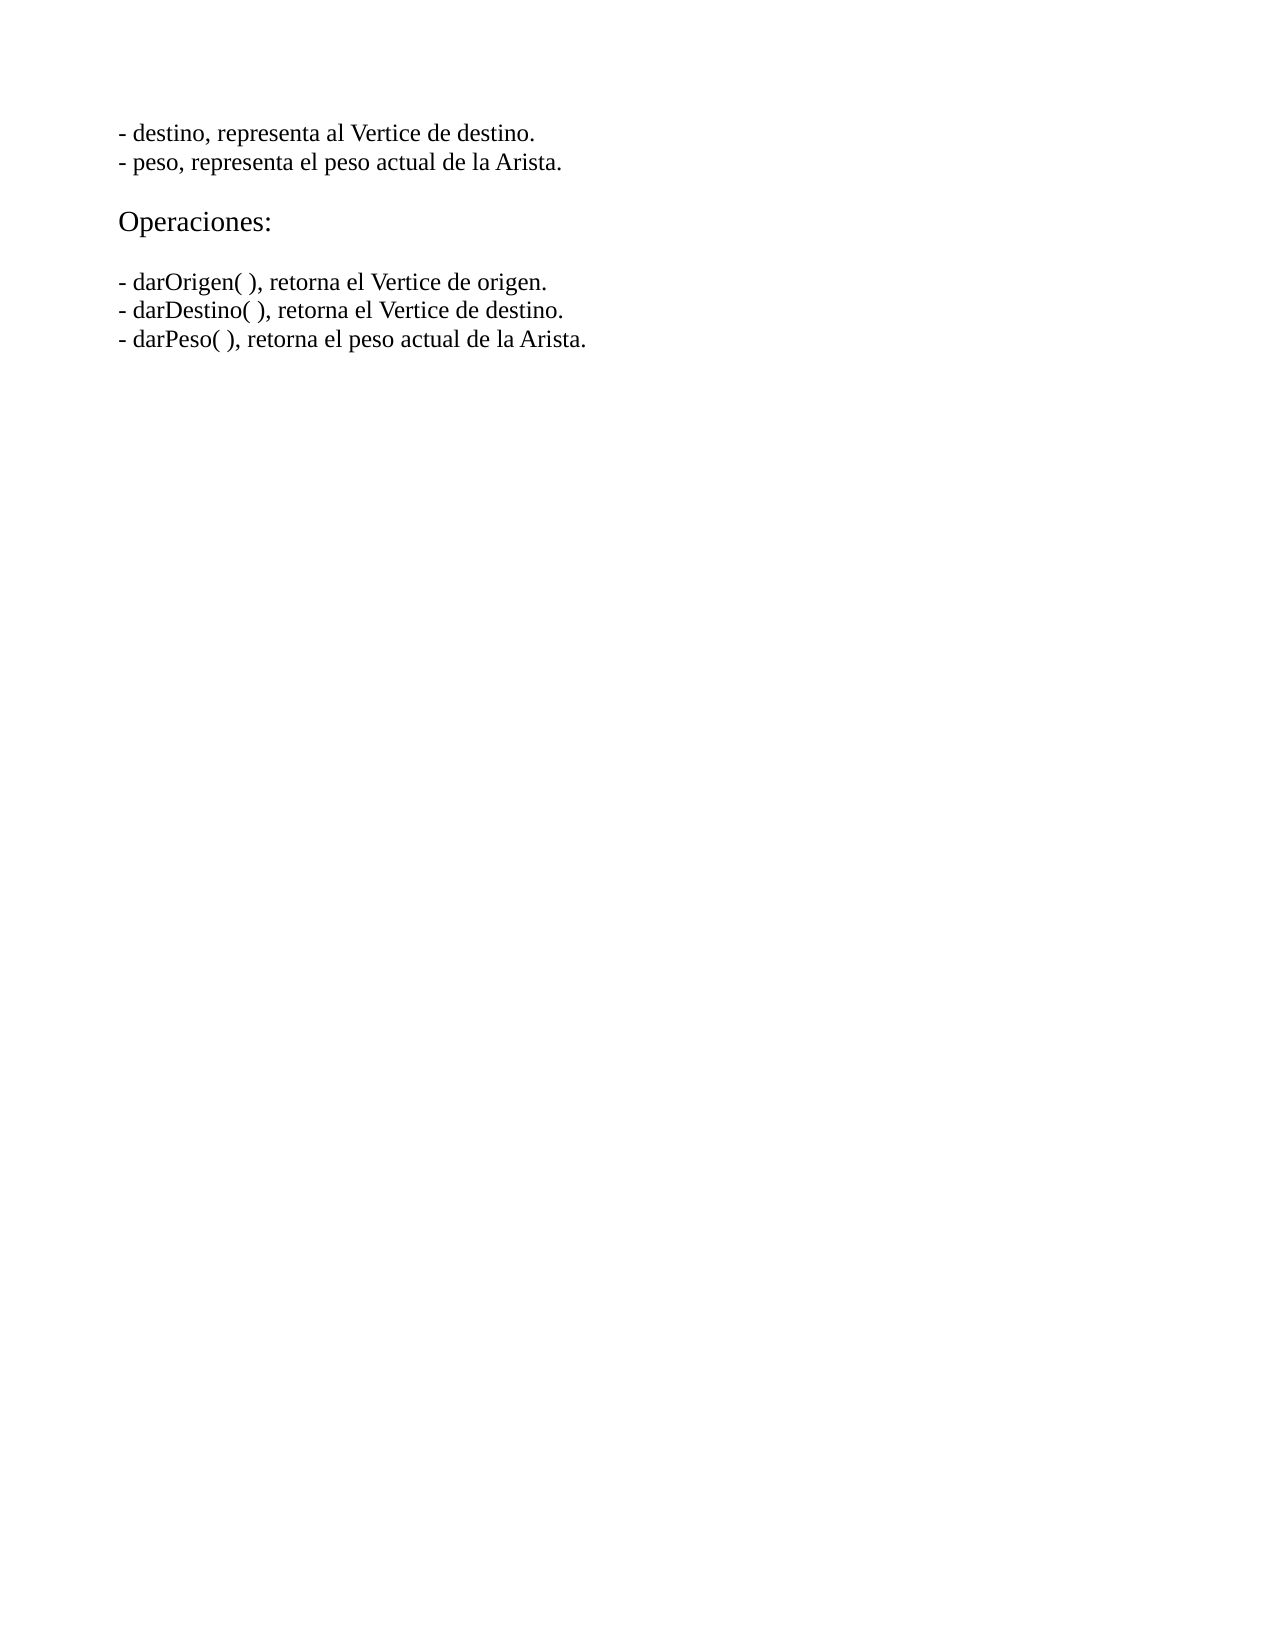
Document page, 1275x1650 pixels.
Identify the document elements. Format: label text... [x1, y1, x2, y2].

text - darOrigen( ), retorna el Vertice de origen. [118, 267, 1157, 295]
text - darDestino( ), retorna el Vertice de destino. [118, 295, 1157, 324]
text - darPeso( ), retorna el peso actual de la Arista. [118, 324, 1157, 353]
text Operaciones: [118, 204, 1157, 238]
text - destino, representa al Vertice de destino. [118, 118, 1157, 147]
text - peso, representa el peso actual de la Arista. [118, 147, 1157, 176]
